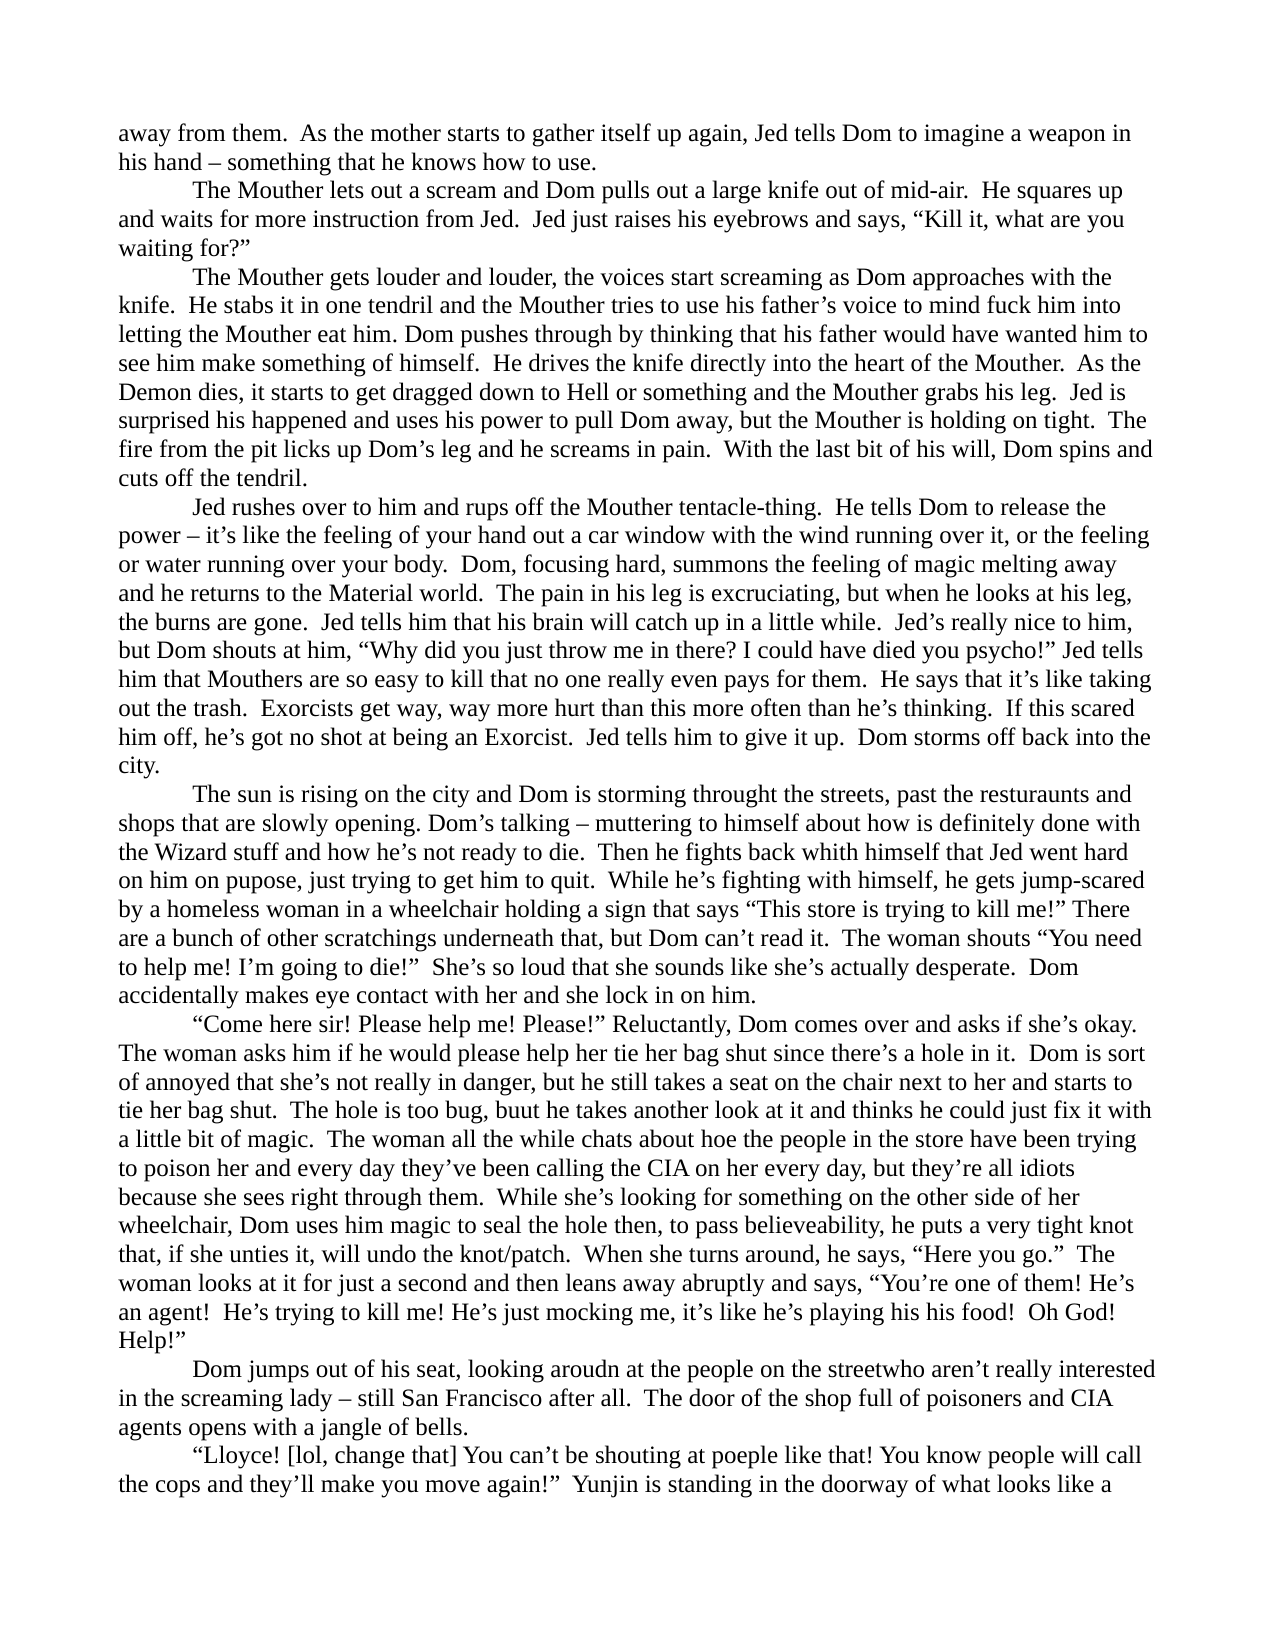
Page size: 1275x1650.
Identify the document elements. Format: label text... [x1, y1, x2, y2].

text Dom jumps out of his seat, looking aroudn at the people on the streetwho aren’t really interested in the screaming lady – still San Francisco after all. The door of the shop full of poisoners and CIA agents opens with a jangle of bells. [118, 1354, 1157, 1441]
text away from them. As the mother starts to gather itself up again, Jed tells Dom to imagine a weapon in his hand – something that he knows how to use. [118, 118, 1157, 176]
text The Mouther lets out a scream and Dom pulls out a large knife out of mid-air. He squares up and waits for more instruction from Jed. Jed just raises his eyebrows and says, “Kill it, what are you waiting for?” [118, 176, 1157, 262]
text “Lloyce! [lol, change that] You can’t be shouting at poeple like that! You know people will call the cops and they’ll make you move again!” Yunjin is standing in the doorway of what looks like a [118, 1441, 1157, 1498]
text “Come here sir! Please help me! Please!” Reluctantly, Dom comes over and asks if she’s okay. The woman asks him if he would please help her tie her bag shut since there’s a hole in it. Dom is sort of annoyed that she’s not really in danger, but he still takes a seat on the chair next to her and starts to tie her bag shut. The hole is too bug, buut he takes another look at it and thinks he could just fix it with a little bit of magic. The woman all the while chats about hoe the people in the store have been trying to poison her and every day they’ve been calling the CIA on her every day, but they’re all idiots because she sees right through them. While she’s looking for something on the other side of her wheelchair, Dom uses him magic to seal the hole then, to pass believeability, he puts a very tight knot that, if she unties it, will undo the knot/patch. When she turns around, he says, “Here you go.” The woman looks at it for just a second and then leans away abruptly and says, “You’re one of them! He’s an agent! He’s trying to kill me! He’s just mocking me, it’s like he’s playing his his food! Oh God! Help!” [118, 1009, 1157, 1354]
text Jed rushes over to him and rups off the Mouther tentacle-thing. He tells Dom to release the power – it’s like the feeling of your hand out a car window with the wind running over it, or the feeling or water running over your body. Dom, focusing hard, summons the feeling of magic melting away and he returns to the Material world. The pain in his leg is excruciating, but when he looks at his leg, the burns are gone. Jed tells him that his brain will catch up in a little while. Jed’s really nice to him, but Dom shouts at him, “Why did you just throw me in there? I could have died you psycho!” Jed tells him that Mouthers are so easy to kill that no one really even pays for them. He says that it’s like taking out the trash. Exorcists get way, way more hurt than this more often than he’s thinking. If this scared him off, he’s got no shot at being an Exorcist. Jed tells him to give it up. Dom storms off back into the city. [118, 492, 1157, 779]
text The Mouther gets louder and louder, the voices start screaming as Dom approaches with the knife. He stabs it in one tendril and the Mouther tries to use his father’s voice to mind fuck him into letting the Mouther eat him. Dom pushes through by thinking that his father would have wanted him to see him make something of himself. He drives the knife directly into the heart of the Mouther. As the Demon dies, it starts to get dragged down to Hell or something and the Mouther grabs his leg. Jed is surprised his happened and uses his power to pull Dom away, but the Mouther is holding on tight. The fire from the pit licks up Dom’s leg and he screams in pain. With the last bit of his will, Dom spins and cuts off the tendril. [118, 262, 1157, 492]
text The sun is rising on the city and Dom is storming throught the streets, past the resturaunts and shops that are slowly opening. Dom’s talking – muttering to himself about how is definitely done with the Wizard stuff and how he’s not ready to die. Then he fights back whith himself that Jed went hard on him on pupose, just trying to get him to quit. While he’s fighting with himself, he gets jump-scared by a homeless woman in a wheelchair holding a sign that says “This store is trying to kill me!” There are a bunch of other scratchings underneath that, but Dom can’t read it. The woman shouts “You need to help me! I’m going to die!” She’s so loud that she sounds like she’s actually desperate. Dom accidentally makes eye contact with her and she lock in on him. [118, 779, 1157, 1009]
